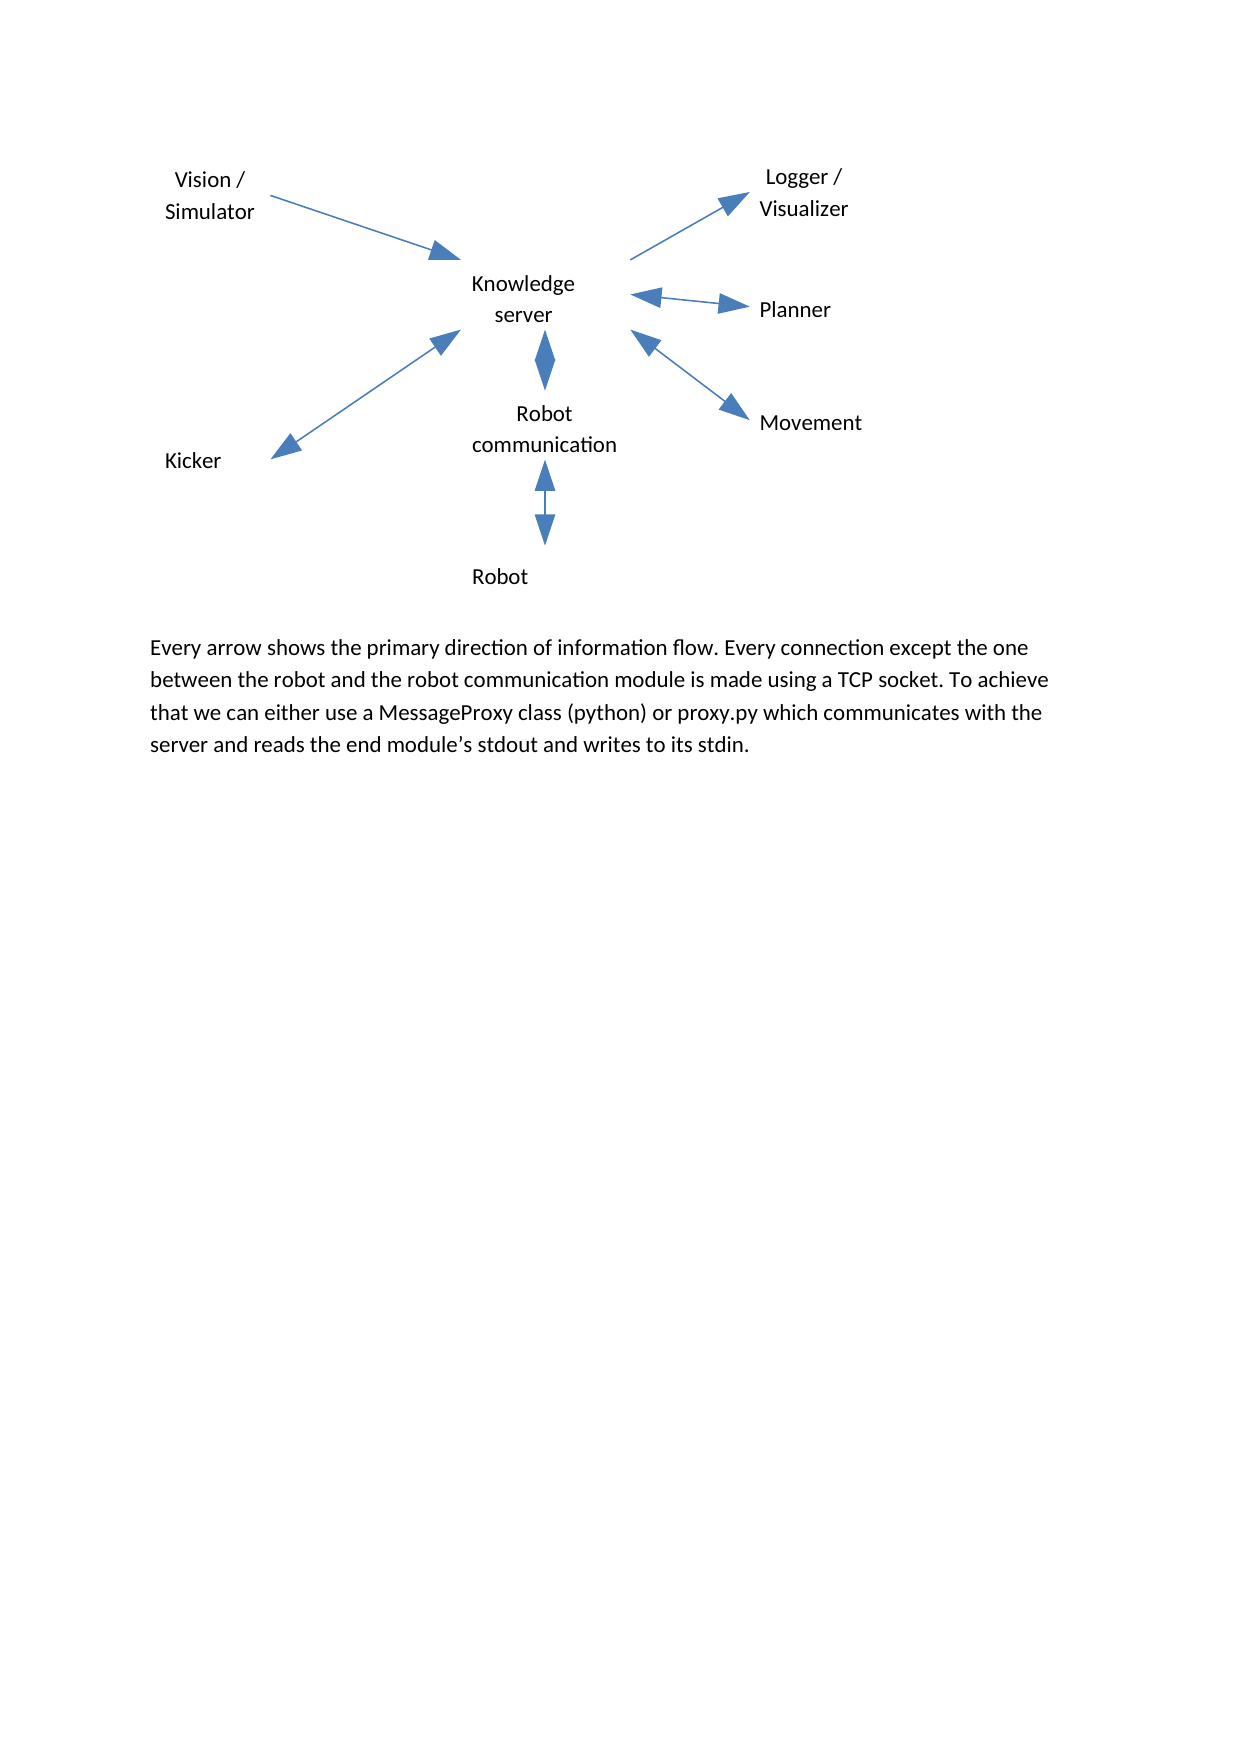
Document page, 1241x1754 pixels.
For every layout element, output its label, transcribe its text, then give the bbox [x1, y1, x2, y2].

text Every arrow shows the primary direction of information flow. Every connection except the one between the robot and the robot communication module is made using a TCP socket. To achieve that we can either use a MessageProxy class (python) or proxy.py which communicates with the server and reads the end module’s stdout and writes to its stdin. [150, 633, 1090, 758]
